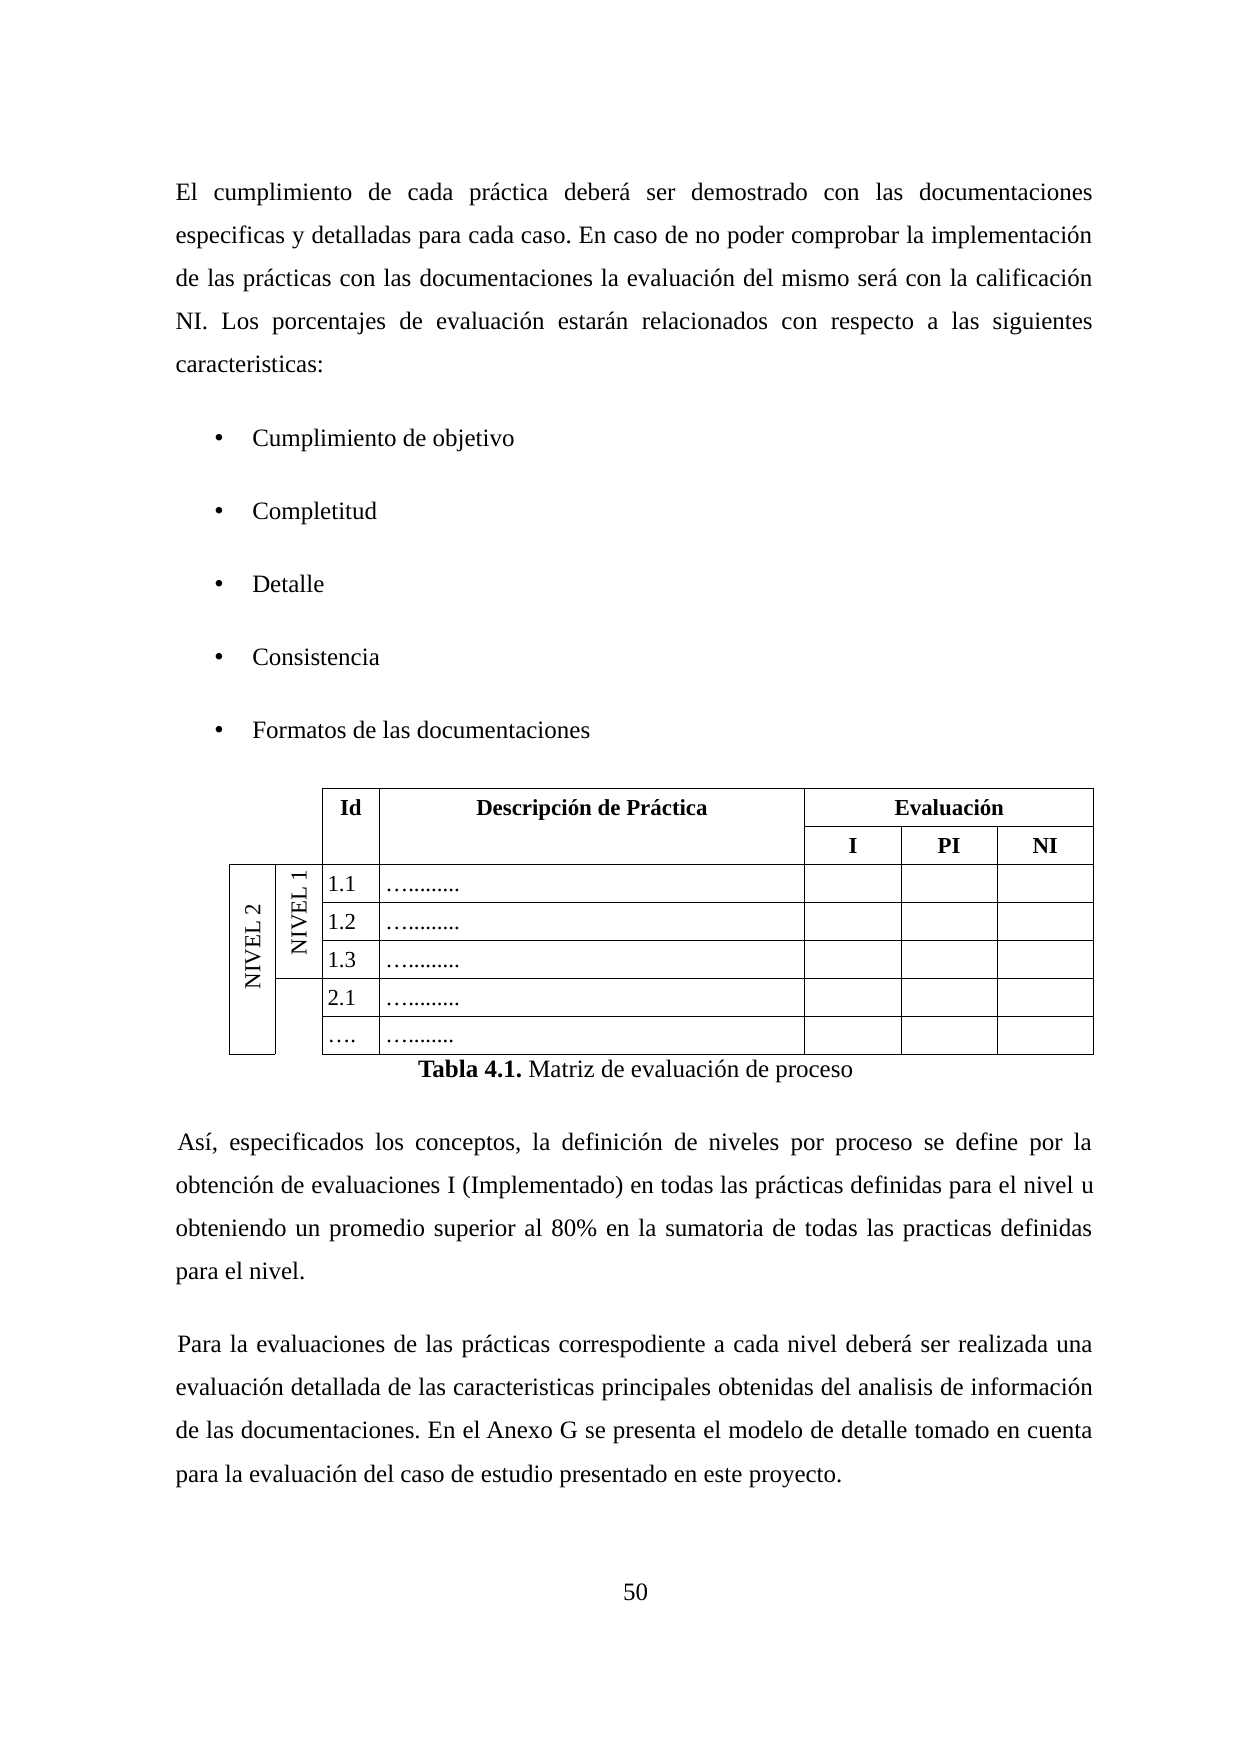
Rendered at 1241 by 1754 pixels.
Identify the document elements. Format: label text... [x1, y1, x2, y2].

table_cell NIVEL 1 [276, 865, 322, 978]
table_cell 2.1 [323, 979, 379, 1016]
list Detalle [214, 569, 1093, 598]
list El cumplimiento de cada práctica deberá ser demostrado con las documentaciones especificas y detalladas para cada caso. En caso de no poder comprobar la implementación de las prácticas con las documentaciones la evaluación del mismo será con la calificación NI. Los porcentajes de evaluación estarán relacionados con respecto a las siguientes caracteristicas: [175, 177, 1093, 378]
table_header Id [323, 789, 379, 864]
table_header Evaluación [805, 789, 1093, 826]
table_cell …........ [380, 1017, 804, 1054]
table_header [275, 788, 322, 864]
table_cell [276, 979, 322, 1016]
table_cell NI [998, 827, 1093, 864]
table_cell …......... [380, 903, 804, 940]
table_cell [902, 979, 997, 1016]
list Cumplimiento de objetivo [214, 423, 1093, 451]
table_cell [998, 1017, 1093, 1054]
table_cell [902, 941, 997, 978]
list Consistencia [214, 642, 1093, 671]
table_cell [805, 1017, 901, 1054]
table_cell [902, 1017, 997, 1054]
table_header Descripción de Práctica [380, 789, 804, 864]
list Completitud [214, 496, 1093, 524]
table_cell NIVEL 2 [230, 865, 275, 1054]
table_cell PI [902, 827, 997, 864]
table_cell [276, 1016, 322, 1054]
table_cell 1.3 [323, 941, 379, 978]
table_cell …......... [380, 865, 804, 902]
table_cell [805, 903, 901, 940]
table_cell [998, 941, 1093, 978]
table_header [229, 788, 275, 864]
table_cell [998, 865, 1093, 902]
table_cell I [805, 827, 901, 864]
table_cell [805, 941, 901, 978]
text Así, especificados los conceptos, la definición de niveles por proceso se define por la obtención de evaluaciones I (Implementado) en todas las prácticas definidas para el nivel u obteniendo un promedio superior al 80% en la sumatoria de todas las practicas definidas para el nivel. [175, 1127, 1093, 1285]
table_cell …. [323, 1017, 379, 1054]
text Tabla 4.1. Matriz de evaluación de proceso [175, 1054, 1093, 1082]
table_cell [805, 865, 901, 902]
list Formatos de las documentaciones [214, 715, 1093, 744]
table_cell [805, 979, 901, 1016]
table_cell [998, 903, 1093, 940]
table_cell …......... [380, 979, 804, 1016]
text Para la evaluaciones de las prácticas correspodiente a cada nivel deberá ser realizada una evaluación detallada de las caracteristicas principales obtenidas del analisis de información de las documentaciones. En el Anexo G se presenta el modelo de detalle tomado en cuenta para la evaluación del caso de estudio presentado en este proyecto. [175, 1329, 1093, 1487]
table_cell [998, 979, 1093, 1016]
table_cell …......... [380, 941, 804, 978]
table_cell [902, 865, 997, 902]
table_cell 1.2 [323, 903, 379, 940]
table_cell 1.1 [323, 865, 379, 902]
table_cell [902, 903, 997, 940]
